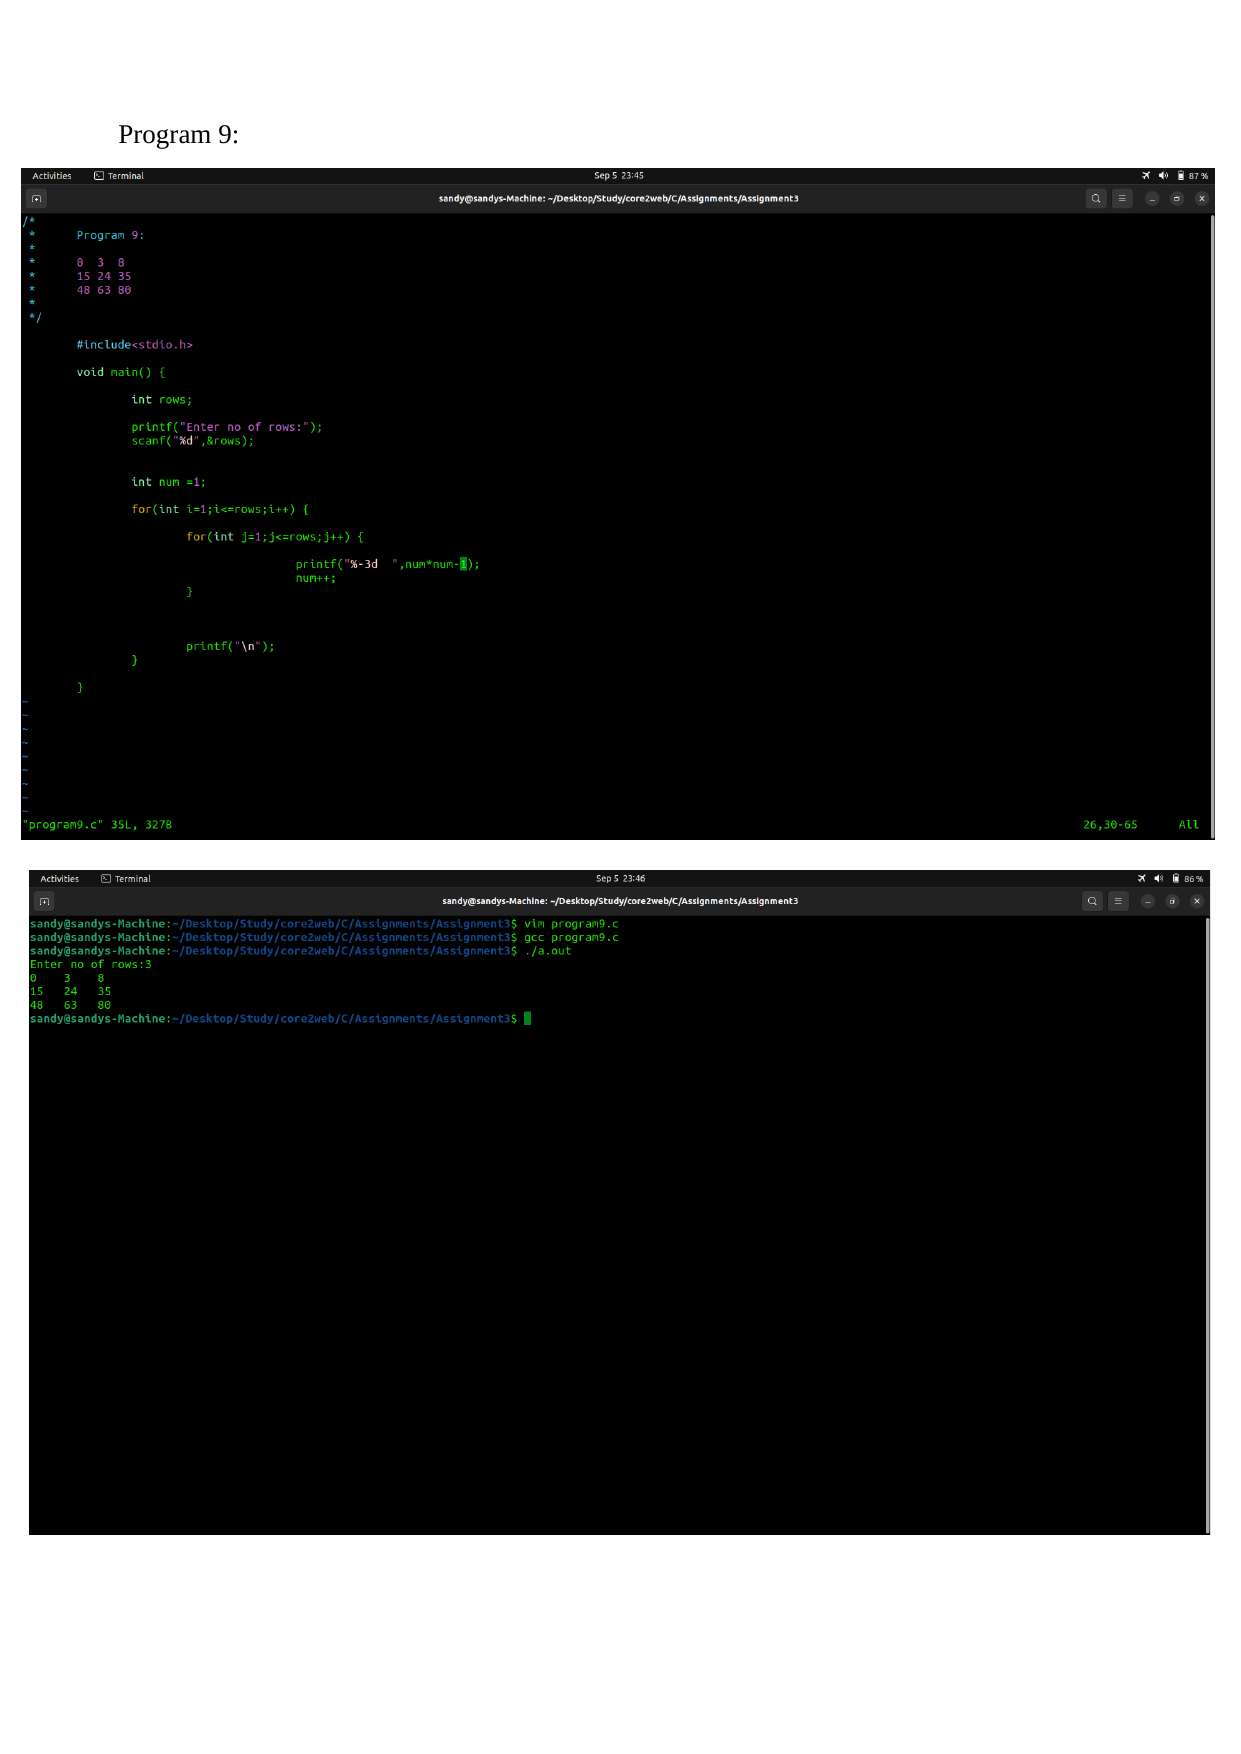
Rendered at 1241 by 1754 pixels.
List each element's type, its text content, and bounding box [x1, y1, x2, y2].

picture [21, 168, 1215, 840]
text Program 9: [118, 118, 1122, 149]
picture [29, 870, 1211, 1535]
